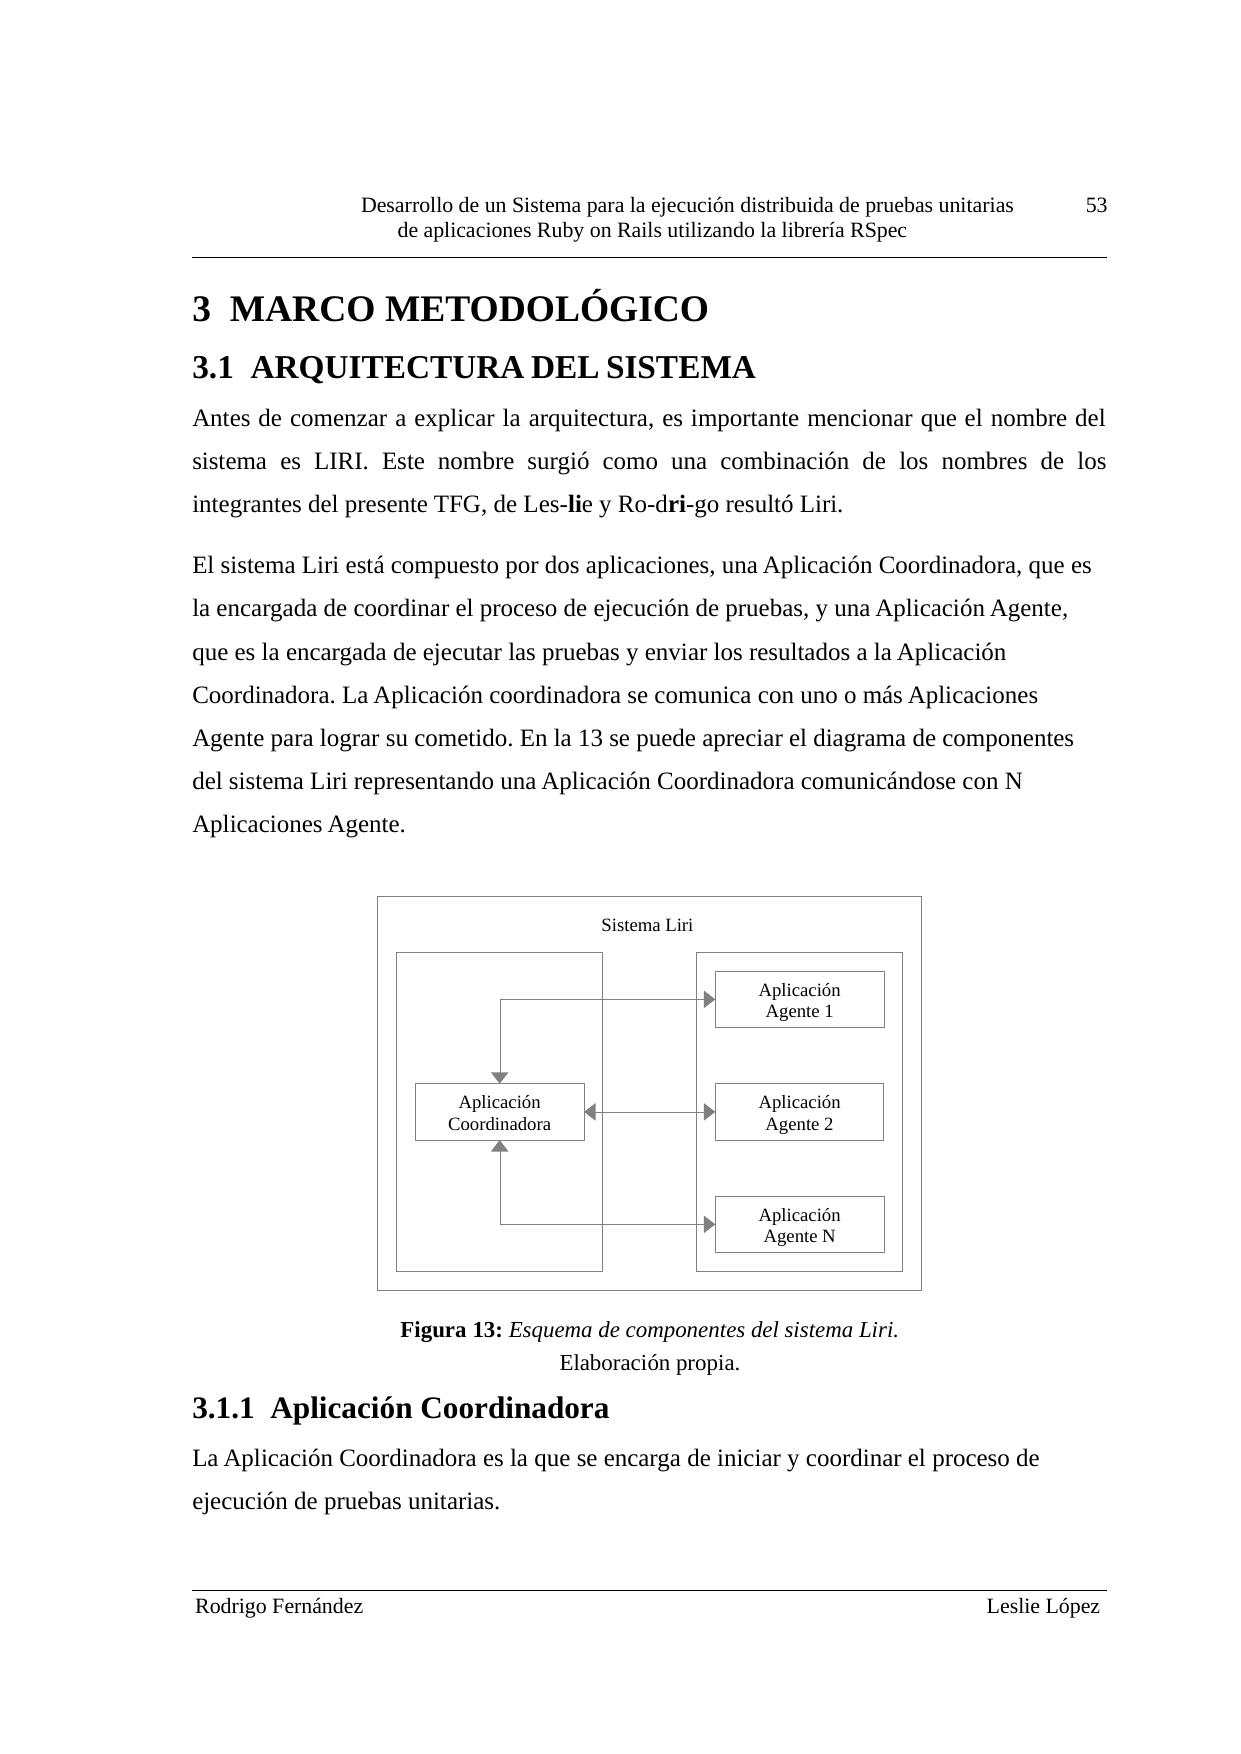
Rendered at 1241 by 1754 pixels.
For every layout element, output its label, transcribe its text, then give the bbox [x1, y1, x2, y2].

text El sistema Liri está compuesto por dos aplicaciones, una Aplicación Coordinadora, que es la encargada de coordinar el proceso de ejecución de pruebas, y una Aplicación Agente, que es la encargada de ejecutar las pruebas y enviar los resultados a la Aplicación Coordinadora. La Aplicación coordinadora se comunica con uno o más Aplicaciones Agente para lograr su cometido. En la Figura 13 se puede apreciar el diagrama de componentes del sistema Liri representando una Aplicación Coordinadora comunicándose con N Aplicaciones Agente. [192, 550, 1107, 838]
text Figura 13: Esquema de componentes del sistema Liri. [233, 1316, 1066, 1343]
text Elaboración propia. [233, 1349, 1066, 1375]
subtitle Aplicación Coordinadora [192, 1389, 1107, 1425]
list La Aplicación Coordinadora es la que se encarga de iniciar y coordinar el proceso de ejecución de pruebas unitarias. [192, 1443, 1107, 1515]
subtitle Arquitectura del Sistema [192, 347, 1107, 386]
subtitle MARCO Metodológico [192, 286, 1107, 329]
list Antes de comenzar a explicar la arquitectura, es importante mencionar que el nombre del sistema es LIRI. Este nombre surgió como una combinación de los nombres de los integrantes del presente TFG, de Les-lie y Ro-dri-go resultó Liri. [192, 403, 1107, 518]
